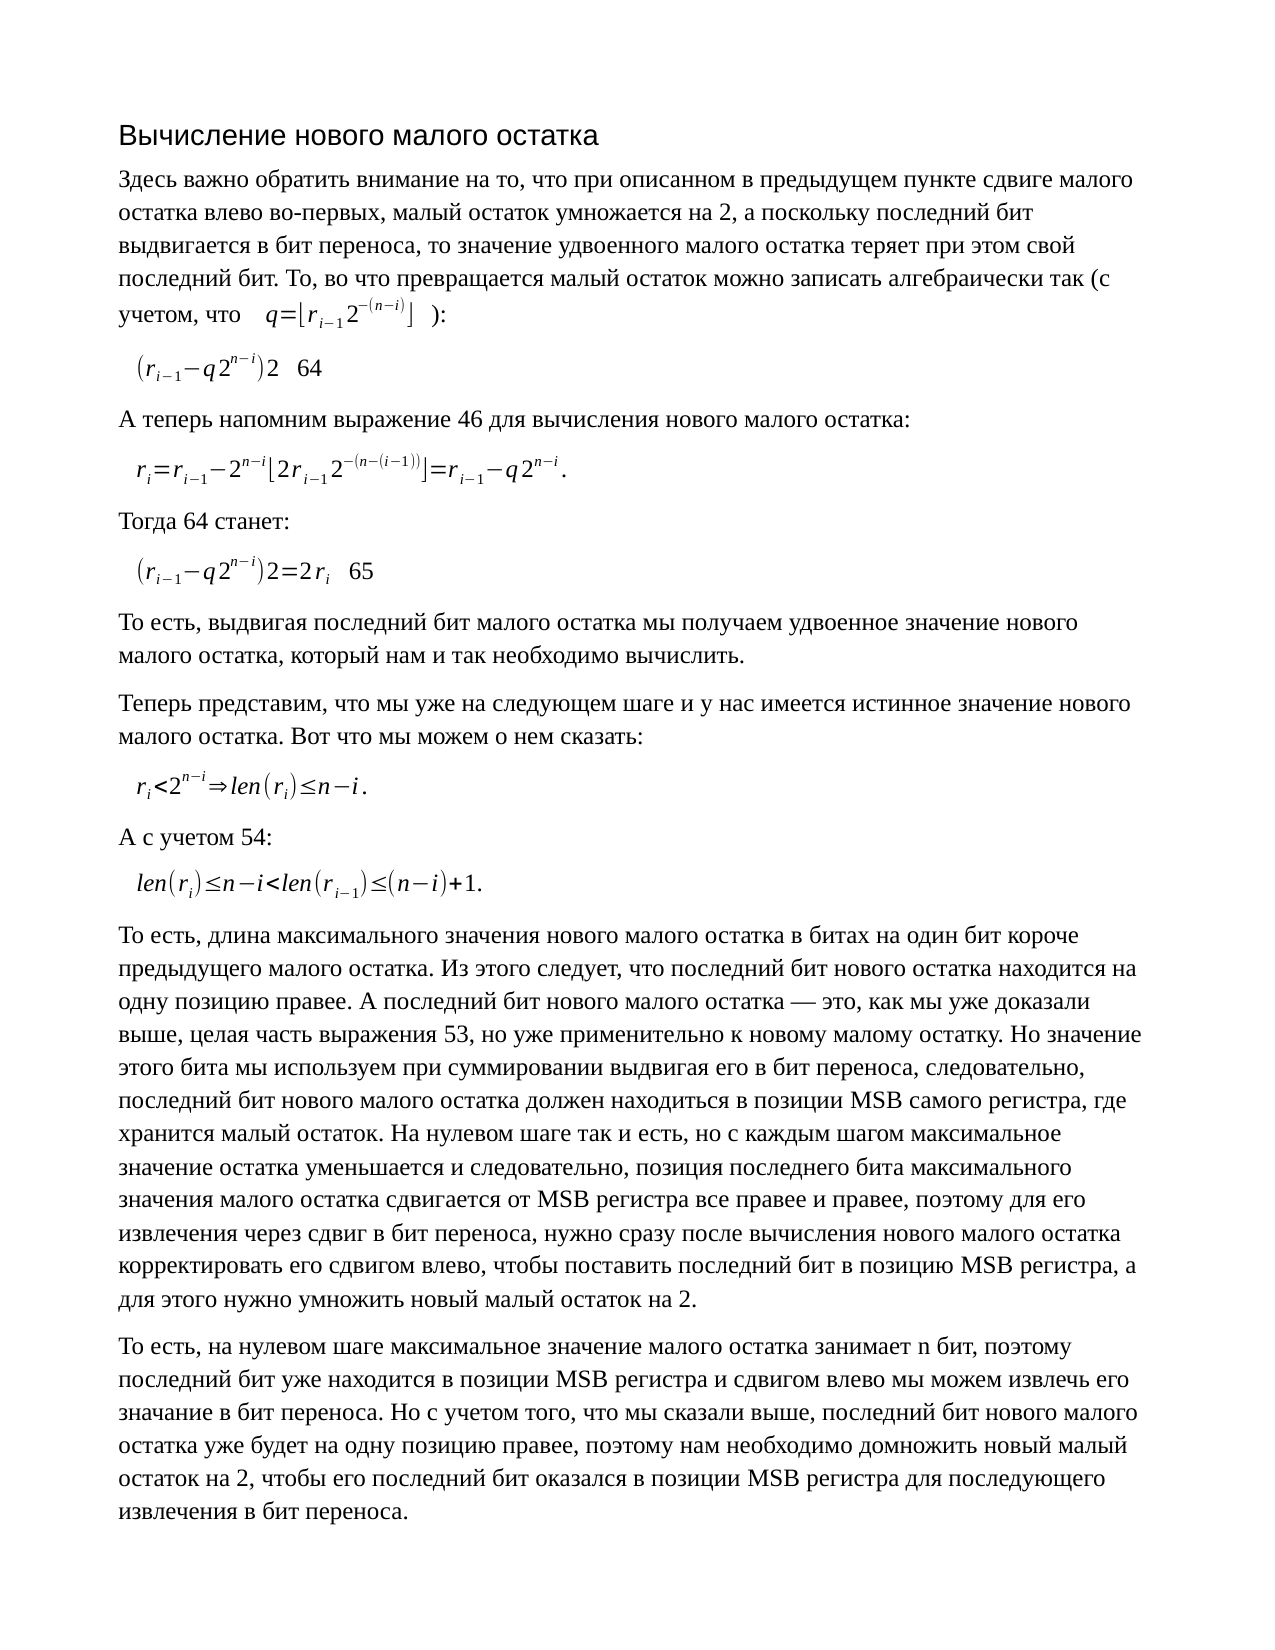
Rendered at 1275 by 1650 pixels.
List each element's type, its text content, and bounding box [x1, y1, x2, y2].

text Теперь представим, что мы уже на следующем шаге и у нас имеется истинное значение нового малого остатка. Вот что мы можем о нем сказать: [118, 688, 1157, 749]
text Тогда 64 станет: [118, 506, 1157, 534]
text А теперь напомним выражение 46 для вычисления нового малого остатка: [118, 404, 1157, 433]
text 64 [118, 350, 1157, 385]
text То есть, выдвигая последний бит малого остатка мы получаем удвоенное значение нового малого остатка, который нам и так необходимо вычислить. [118, 607, 1157, 669]
text А с учетом 54: [118, 822, 1157, 851]
subtitle Вычисление нового малого остатка [118, 118, 1157, 152]
text То есть, длина максимального значения нового малого остатка в битах на один бит короче предыдущего малого остатка. Из этого следует, что последний бит нового остатка находится на одну позицию правее. А последний бит нового малого остатка — это, как мы уже доказали выше, целая часть выражения 53, но уже применительно к новому малому остатку. Но значение этого бита мы используем при суммировании выдвигая его в бит переноса, следовательно, последний бит нового малого остатка должен находиться в позиции MSB самого регистра, где хранится малый остаток. На нулевом шаге так и есть, но с каждым шагом максимальное значение остатка уменьшается и следовательно, позиция последнего бита максимального значения малого остатка сдвигается от MSB регистра все правее и правее, поэтому для его извлечения через сдвиг в бит переноса, нужно сразу после вычисления нового малого остатка корректировать его сдвигом влево, чтобы поставить последний бит в позицию MSB регистра, а для этого нужно умножить новый малый остаток на 2. [118, 920, 1157, 1312]
text Здесь важно обратить внимание на то, что при описанном в предыдущем пункте сдвиге малого остатка влево во-первых, малый остаток умножается на 2, а поскольку последний бит выдвигается в бит переноса, то значение удвоенного малого остатка теряет при этом свой последний бит. То, во что превращается малый остаток можно записать алгебраически так (с учетом, что ): [118, 164, 1157, 331]
text То есть, на нулевом шаге максимальное значение малого остатка занимает n бит, поэтому последний бит уже находится в позиции MSB регистра и сдвигом влево мы можем извлечь его значание в бит переноса. Но с учетом того, что мы сказали выше, последний бит нового малого остатка уже будет на одну позицию правее, поэтому нам необходимо домножить новый малый остаток на 2, чтобы его последний бит оказался в позиции MSB регистра для последующего извлечения в бит переноса. [118, 1331, 1157, 1525]
text 65 [118, 553, 1157, 588]
